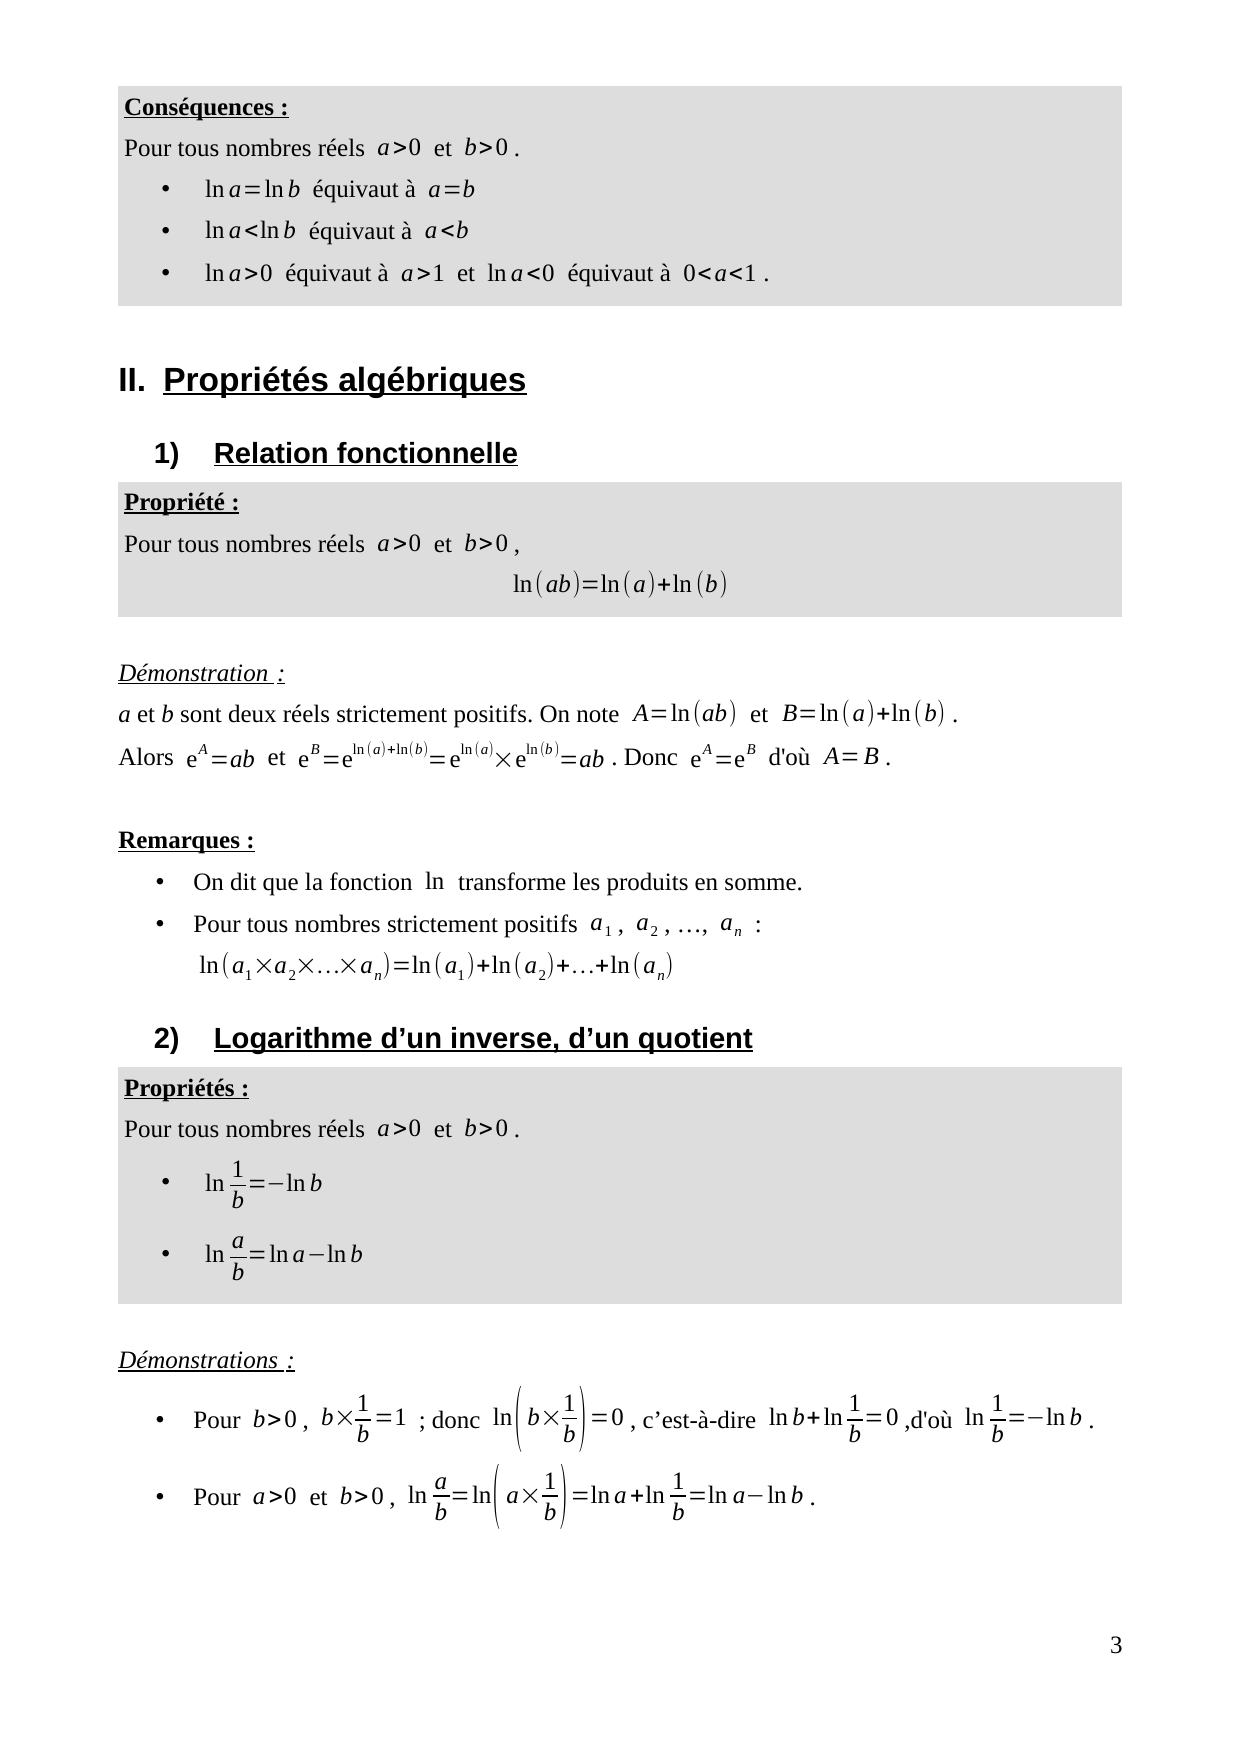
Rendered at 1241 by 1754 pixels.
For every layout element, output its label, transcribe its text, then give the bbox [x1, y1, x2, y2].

text Remarques : [118, 826, 1122, 854]
list Pour tous nombres strictement positifs , , …, : [156, 908, 1122, 939]
subtitle Relation fonctionnelle [153, 436, 1122, 469]
list Pour et , . [156, 1464, 1122, 1529]
list On dit que la fonction transforme les produits en somme. [156, 867, 1122, 896]
text Démonstration : [118, 658, 1122, 687]
table_header Conséquences : Pour tous nombres réels et . équivaut à équivaut à équivaut à et équivaut à . [118, 86, 1122, 306]
text Démonstrations : [118, 1345, 1122, 1374]
subtitle Logarithme d’un inverse, d’un quotient [153, 1021, 1122, 1054]
subtitle Propriétés algébriques [118, 359, 1122, 398]
table_header Propriétés : Pour tous nombres réels et . [118, 1067, 1122, 1304]
list Pour , ; donc , c’est-à-dire ,d'où . [156, 1387, 1122, 1452]
table_header Propriété : Pour tous nombres réels et , [118, 482, 1122, 617]
text Alors et . Donc d'où . [118, 741, 1122, 772]
text a et b sont deux réels strictement positifs. On note et . [118, 699, 1122, 728]
